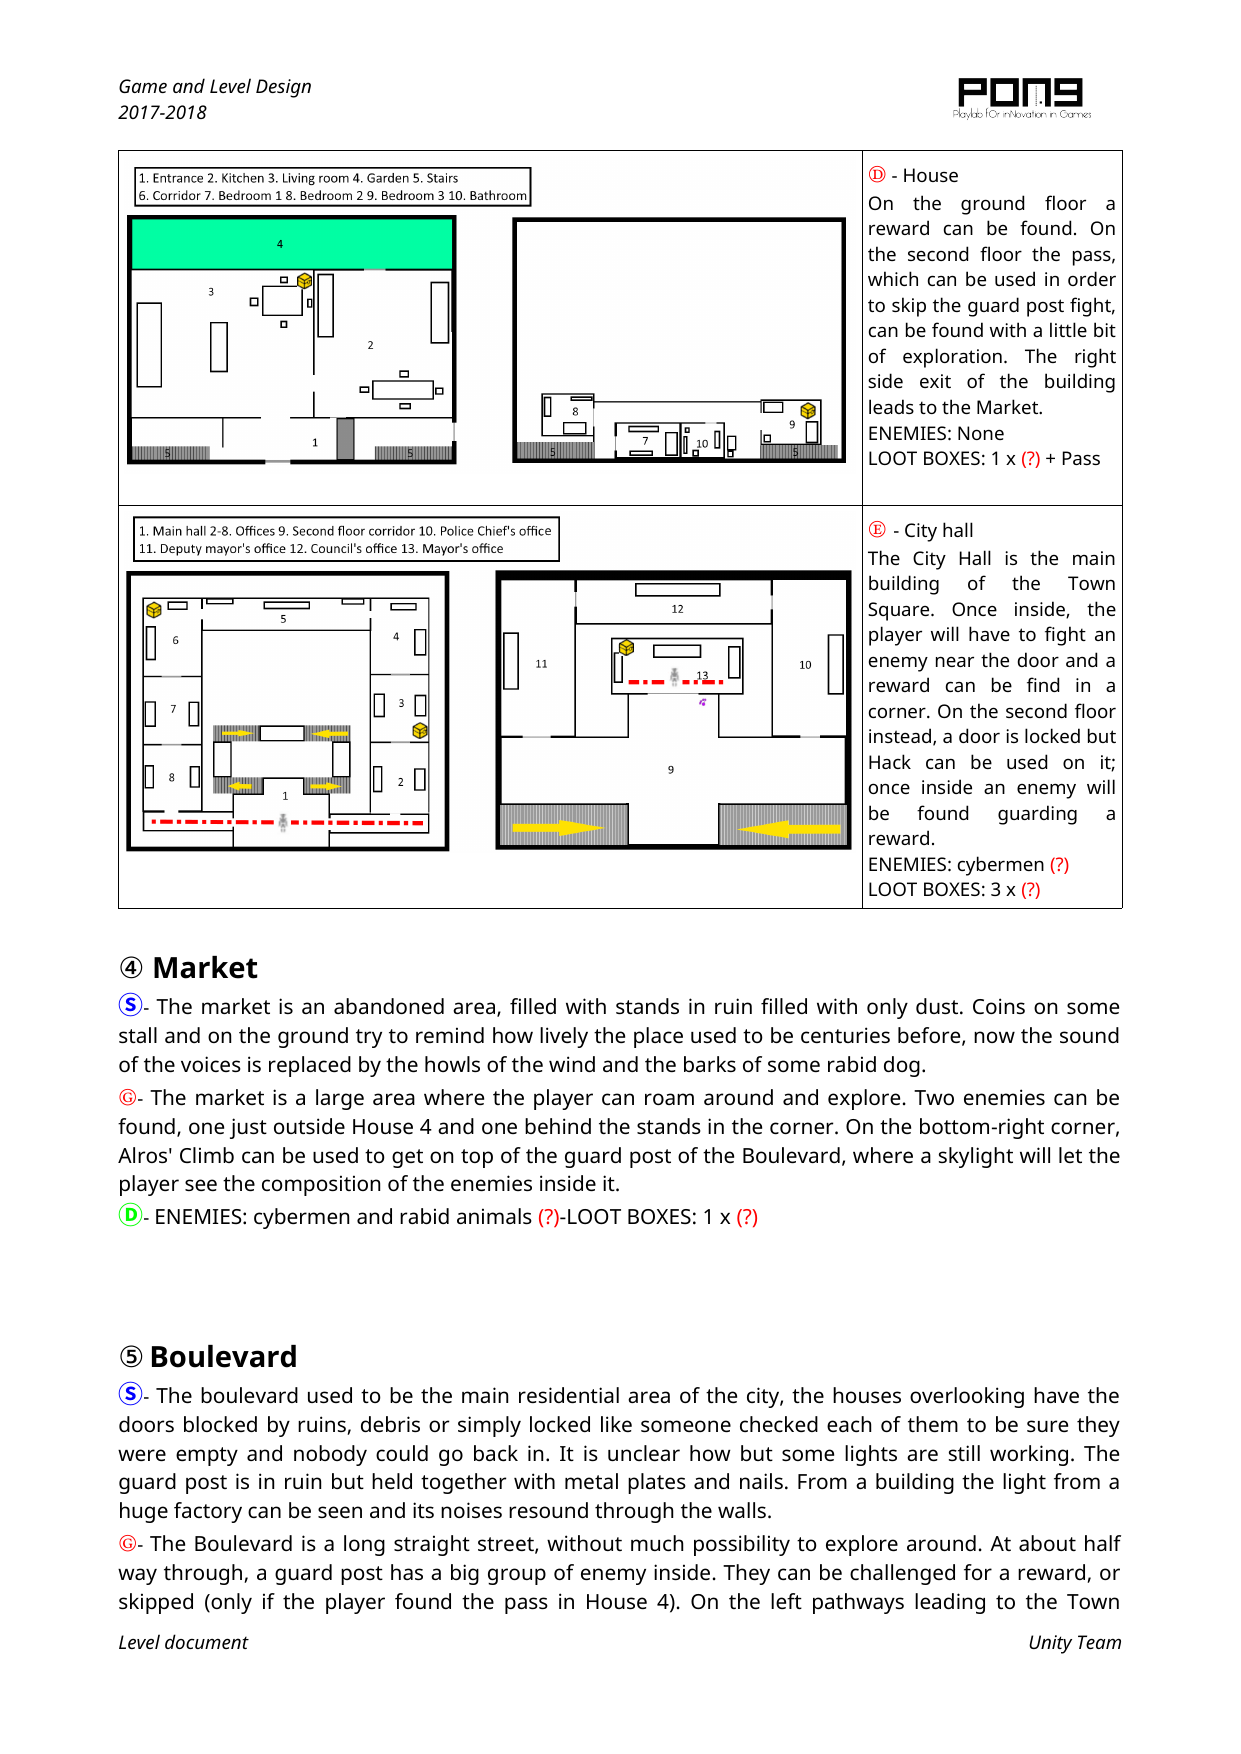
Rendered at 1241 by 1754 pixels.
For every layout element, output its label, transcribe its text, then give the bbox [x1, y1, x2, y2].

table_cell Ⓓ - House On the ground floor a reward can be found. On the second floor the pass, which can be used in order to skip the guard post fight, can be found with a little bit of exploration. The right side exit of the building leads to the Market. ENEMIES: None LOOT BOXES: 1 x (?) + Pass [863, 151, 1122, 505]
table_cell Ⓔ - City hall The City Hall is the main building of the Town Square. Once inside, the player will have to fight an enemy near the door and a reward can be find in a corner. On the second floor instead, a door is locked but Hack can be used on it; once inside an enemy will be found guarding a reward. ENEMIES: cybermen (?) LOOT BOXES: 3 x (?) [863, 506, 1122, 908]
table_cell [119, 151, 862, 505]
picture [123, 156, 857, 474]
text Ⓓ- ENEMIES: cybermen and rabid animals (?)-LOOT BOXES: 1 x (?) [118, 1198, 1122, 1232]
picture [123, 511, 857, 853]
picture [923, 73, 1122, 124]
text ⑤ Boulevard [118, 1337, 1122, 1376]
text Ⓖ- The Boulevard is a long straight street, without much possibility to explore around. At about half way through, a guard post has a big group of enemy inside. They can be challenged for a reward, or skipped (only if the player found the pass in House 4). On the left pathways leading to the Town [118, 1524, 1122, 1615]
text Ⓢ- The market is an abandoned area, filled with stands in ruin filled with only dust. Coins on some stall and on the ground try to remind how lively the place used to be centuries before, now the sound of the voices is replaced by the howls of the wind and the barks of some rabid dog. [118, 987, 1122, 1078]
text ④ Market [118, 948, 1122, 987]
text Ⓖ- The market is a large area where the player can roam around and explore. Two enemies can be found, one just outside House 4 and one behind the stands in the corner. On the bottom-right corner, Alros' Climb can be used to get on top of the guard post of the Boulevard, where a skylight will let the player see the composition of the enemies inside it. [118, 1078, 1122, 1198]
text Ⓢ- The boulevard used to be the main residential area of the city, the houses overlooking have the doors blocked by ruins, debris or simply locked like someone checked each of them to be sure they were empty and nobody could go back in. It is unclear how but some lights are still working. The guard post is in ruin but held together with metal plates and nails. From a building the light from a huge factory can be seen and its noises resound through the walls. [118, 1376, 1122, 1524]
table_cell [119, 506, 862, 908]
